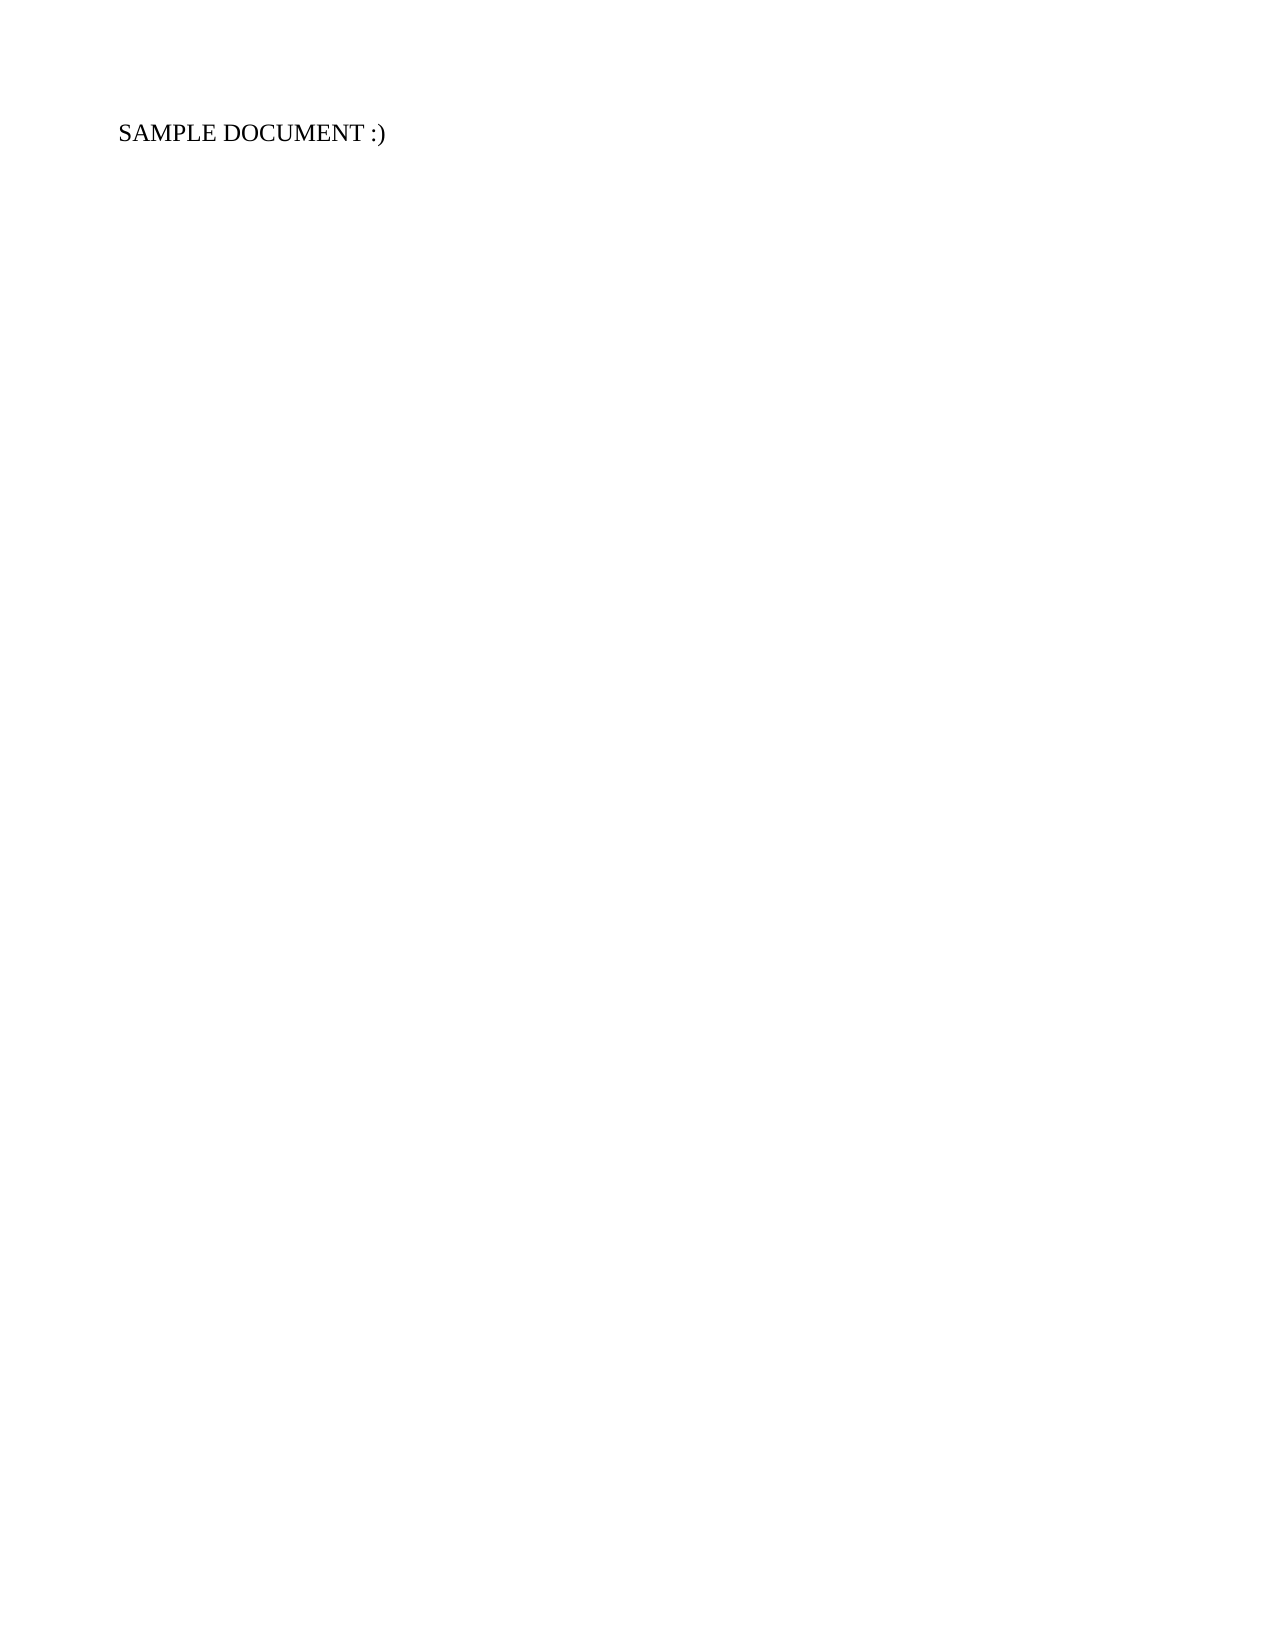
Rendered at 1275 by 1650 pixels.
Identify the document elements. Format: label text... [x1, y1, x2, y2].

text SAMPLE DOCUMENT :) [118, 118, 1157, 147]
